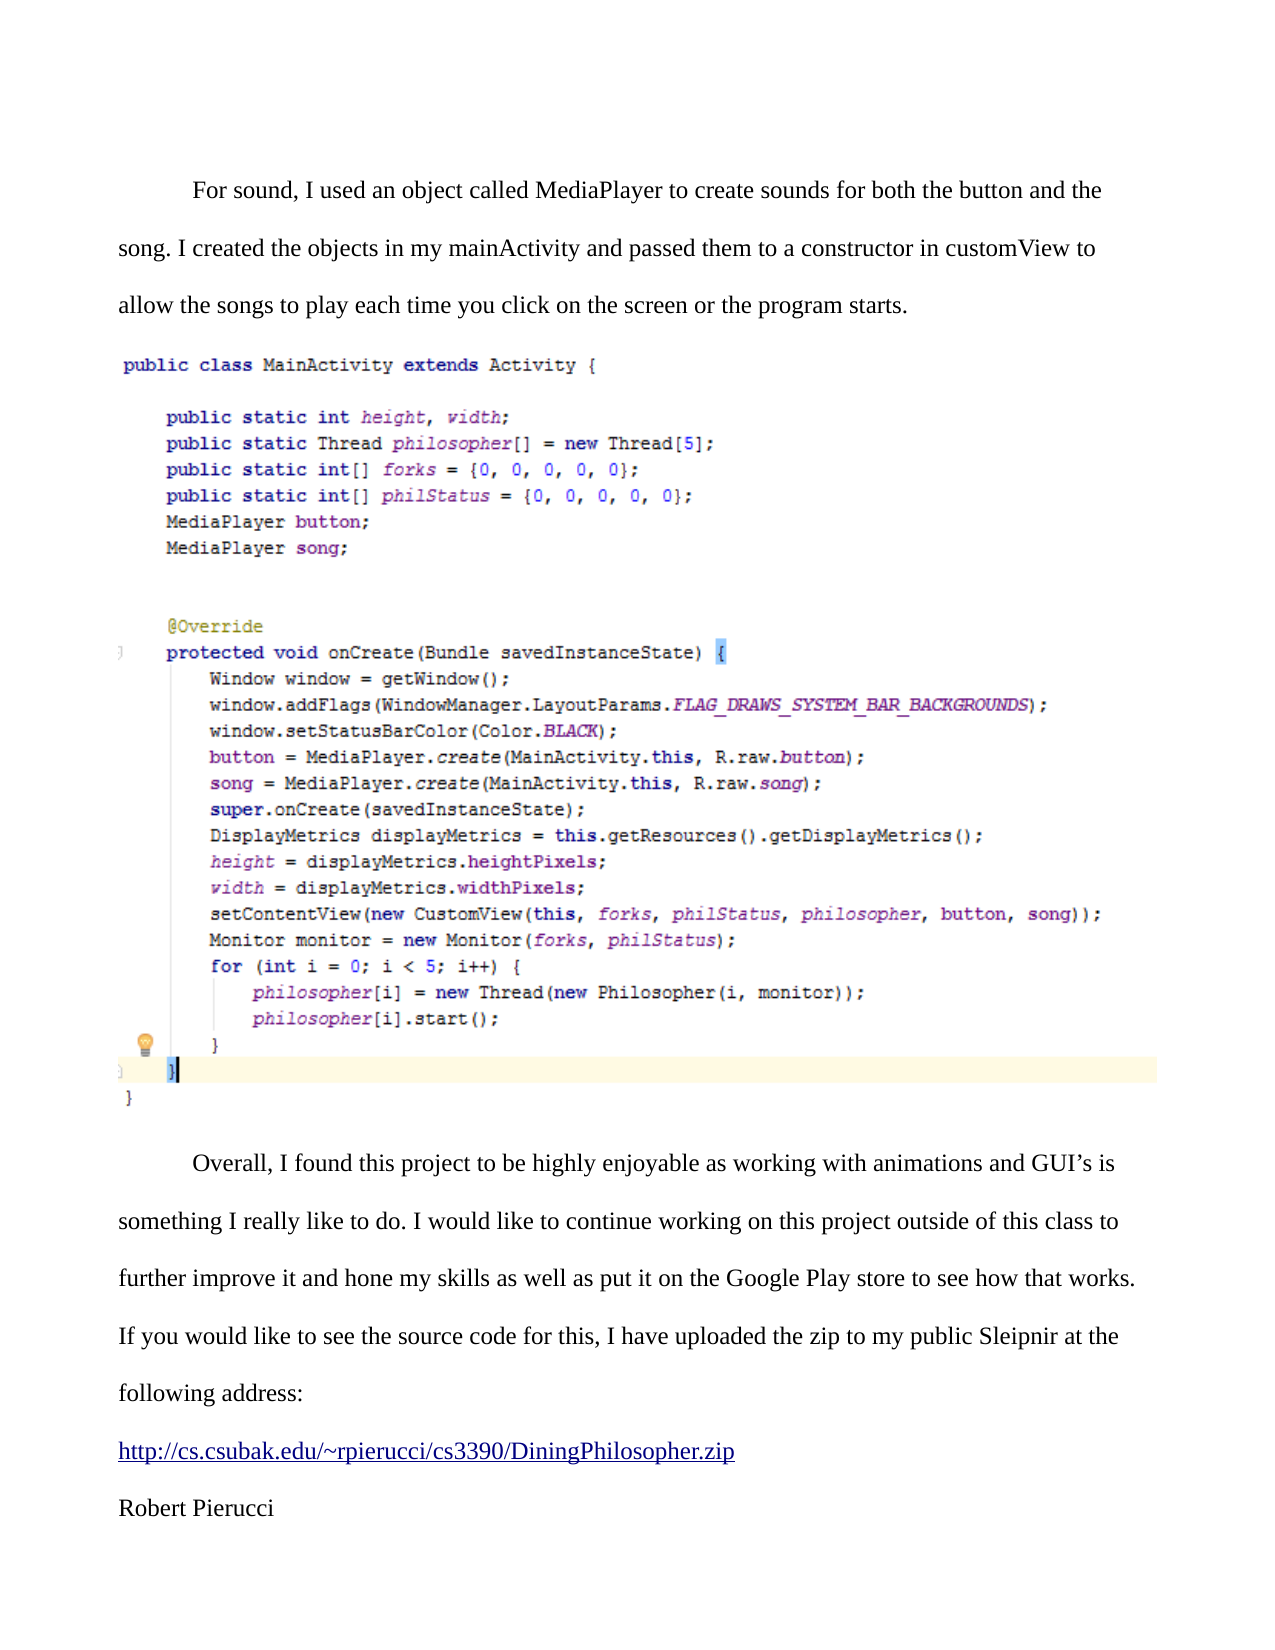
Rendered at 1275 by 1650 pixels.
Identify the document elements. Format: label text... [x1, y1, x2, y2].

text For sound, I used an object called MediaPlayer to create sounds for both the button and the song. I created the objects in my mainActivity and passed them to a constructor in customView to allow the songs to play each time you click on the screen or the program starts. [118, 176, 1157, 319]
text Robert Pierucci [118, 1493, 1157, 1522]
text http://cs.csubak.edu/~rpierucci/cs3390/DiningPhilosopher.zip [118, 1436, 1157, 1464]
text Overall, I found this project to be highly enjoyable as working with animations and GUI’s is something I really like to do. I would like to continue working on this project outside of this class to further improve it and hone my skills as well as put it on the Google Play store to see how that works. If you would like to see the source code for this, I have uploaded the zip to my public Sleipnir at the following address: [118, 1120, 1157, 1407]
picture [118, 348, 1157, 1120]
